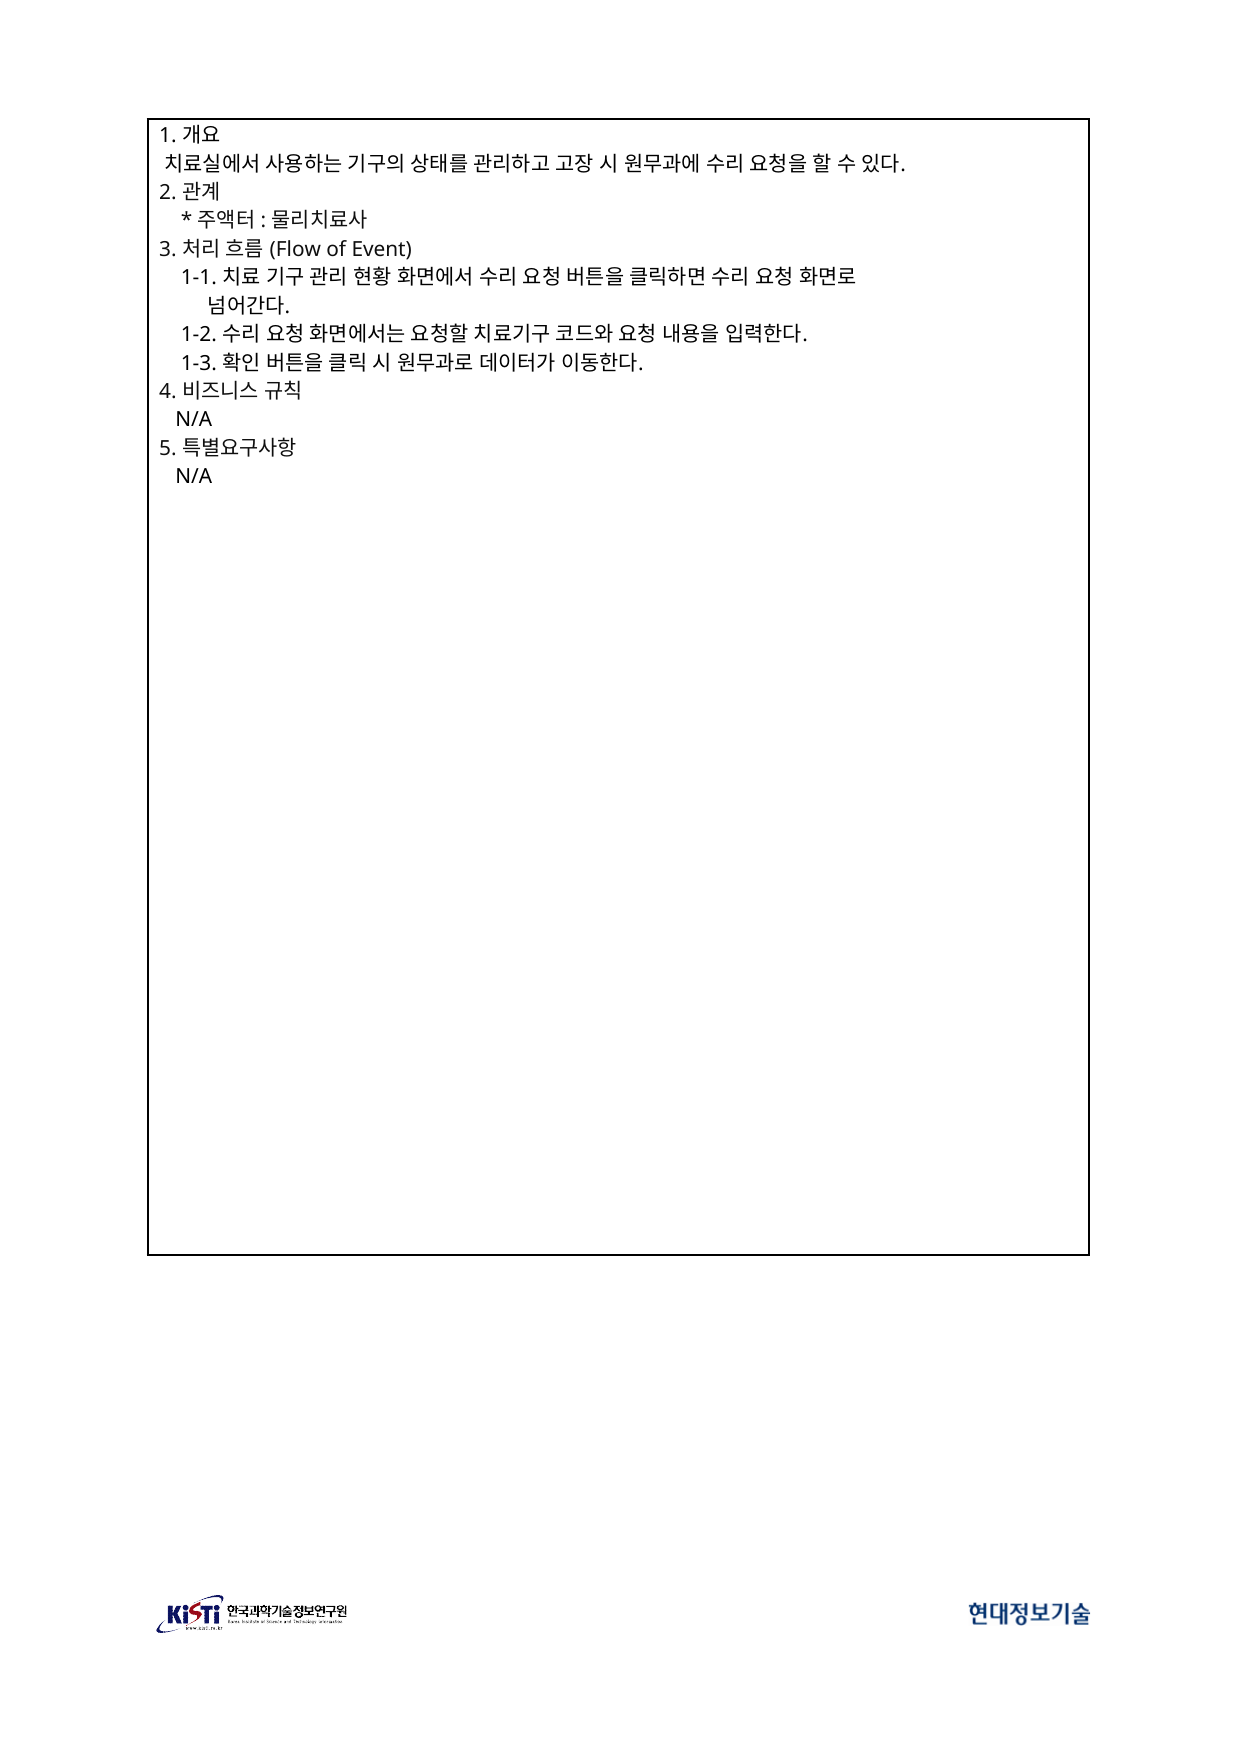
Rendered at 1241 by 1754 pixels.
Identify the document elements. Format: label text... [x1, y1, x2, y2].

picture [156, 1595, 347, 1633]
picture [968, 1602, 1091, 1626]
table_cell 1. 개요 치료실에서 사용하는 기구의 상태를 관리하고 고장 시 원무과에 수리 요청을 할 수 있다. 2. 관계 * 주액터 : 물리치료사 3. 처리 흐름 (Flow of Event) 1-1. 치료 기구 관리 현황 화면에서 수리 요청 버튼을 클릭하면 수리 요청 화면로 넘어간다. 1-2. 수리 요청 화면에서는 요청할 치료기구 코드와 요청 내용을 입력한다. 1-3. 확인 버튼을 클릭 시 원무과로 데이터가 이동한다. 4. 비즈니스 규칙 N/A 5. 특별요구사항 N/A [149, 120, 1088, 1253]
